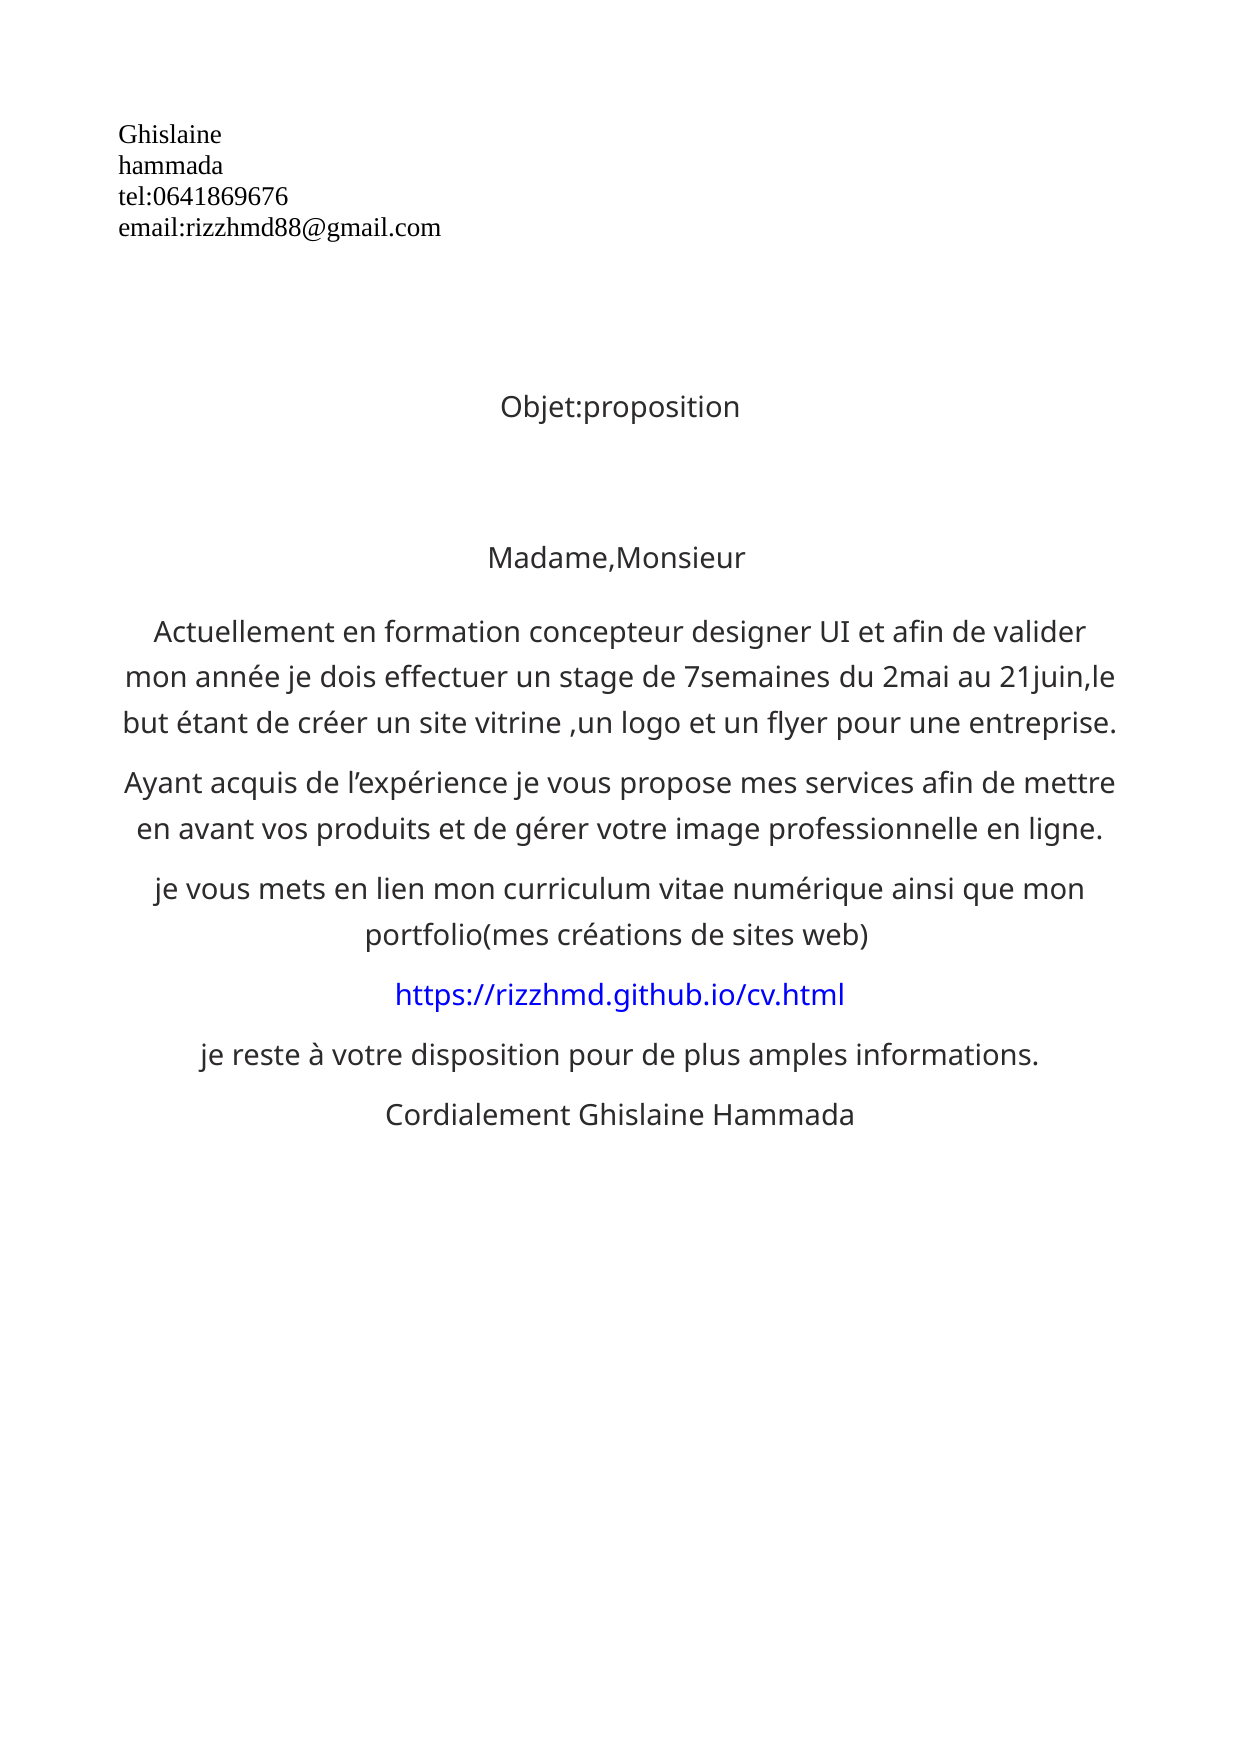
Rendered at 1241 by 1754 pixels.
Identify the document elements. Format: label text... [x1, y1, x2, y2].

text Actuellement en formation concepteur designer UI et afin de valider mon année je dois effectuer un stage de 7semaines du 2mai au 21juin,le but étant de créer un site vitrine ,un logo et un flyer pour une entreprise. [118, 611, 1122, 742]
text tel:0641869676 [118, 180, 1122, 212]
text Ghislaine [118, 118, 1122, 149]
text https://rizzhmd.github.io/cv.html [118, 974, 1122, 1014]
text Objet:proposition [118, 386, 1122, 426]
text Ayant acquis de l’expérience je vous propose mes services afin de mettre en avant vos produits et de gérer votre image professionnelle en ligne. [118, 762, 1122, 848]
text je reste à votre disposition pour de plus amples informations. [118, 1034, 1122, 1074]
text email:rizzhmd88@gmail.com [118, 212, 1122, 243]
text hammada [118, 149, 1122, 180]
text je vous mets en lien mon curriculum vitae numérique ainsi que mon portfolio(mes créations de sites web) [118, 868, 1122, 953]
text Madame,Monsieur [118, 538, 1122, 577]
text Cordialement Ghislaine Hammada [118, 1094, 1122, 1134]
